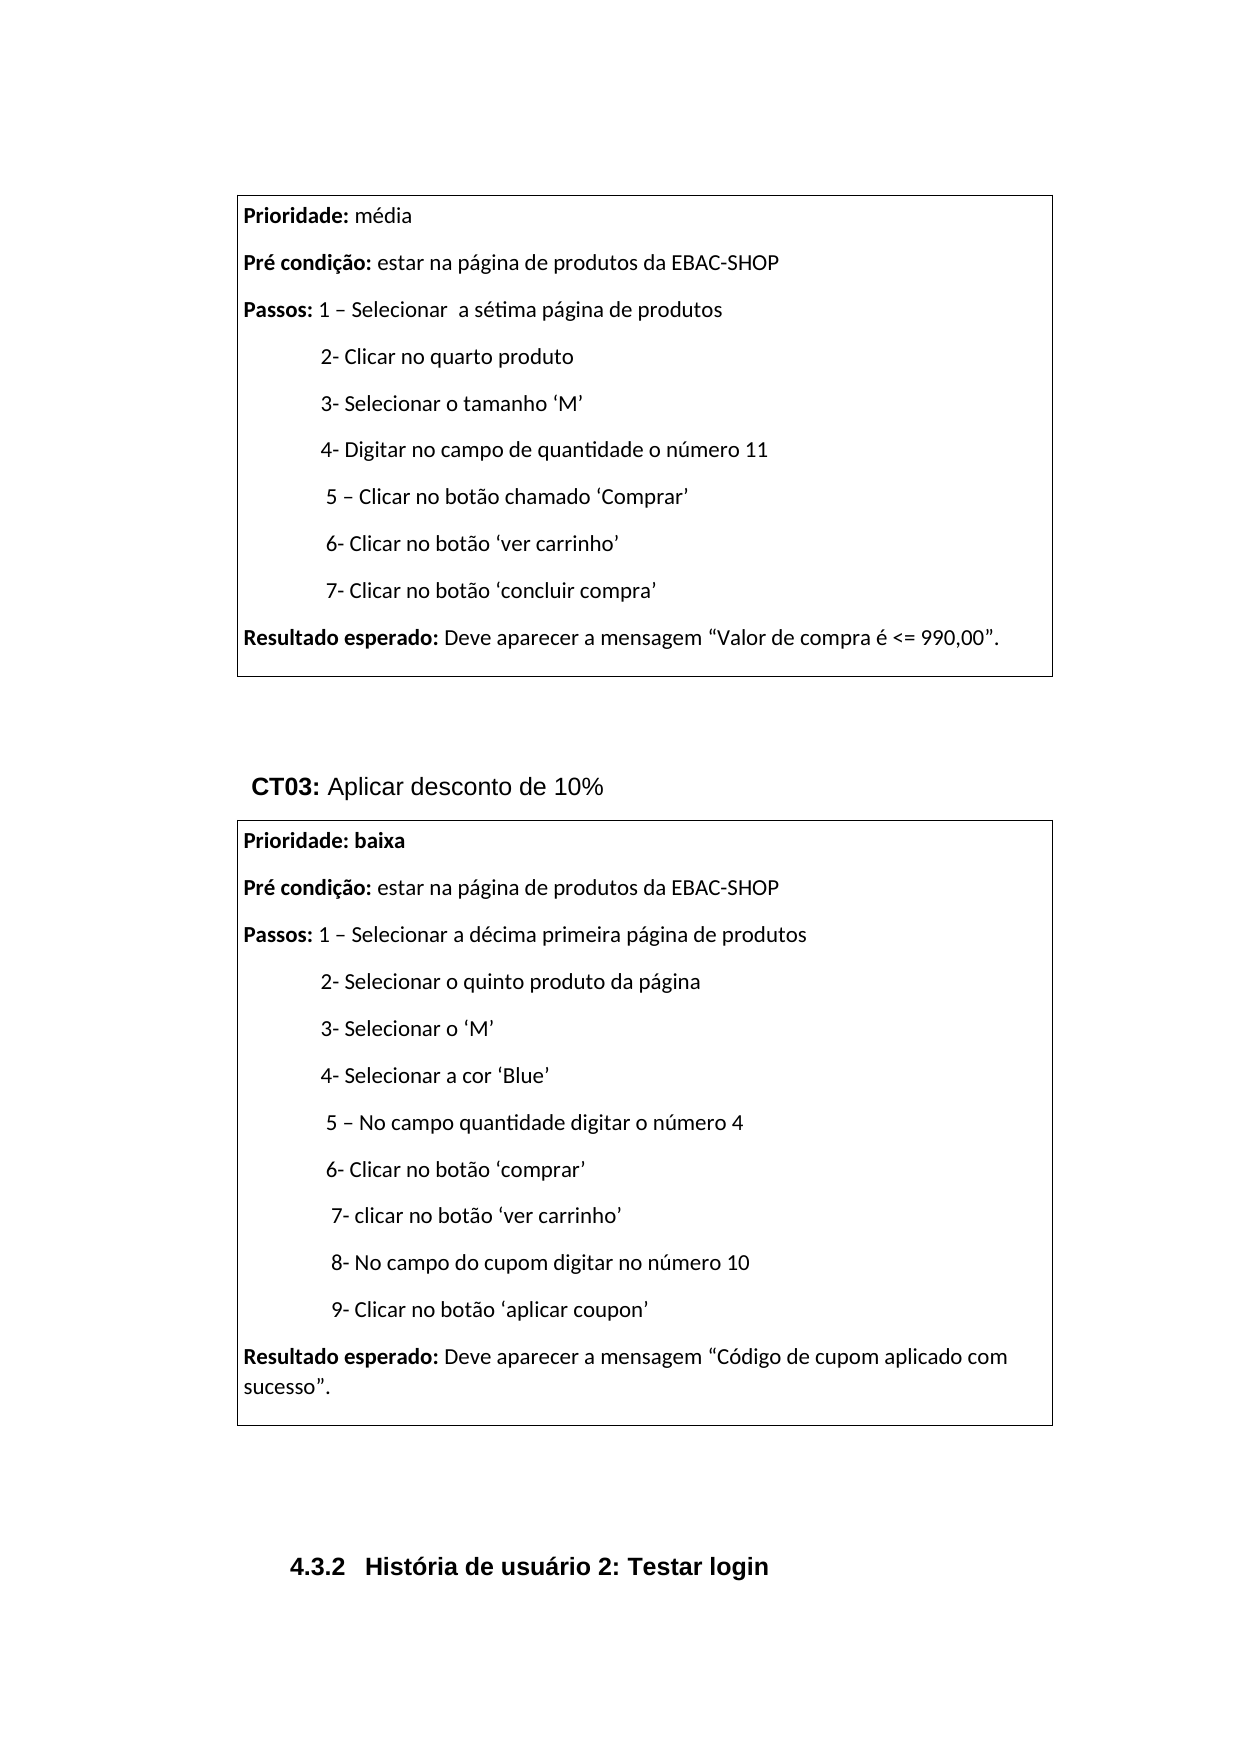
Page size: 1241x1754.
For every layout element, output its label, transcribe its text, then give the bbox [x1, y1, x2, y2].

table_header Prioridade: baixa Pré condição: estar na página de produtos da EBAC-SHOP Passos: 1 – Selecionar a décima primeira página de produtos 2- Selecionar o quinto produto da página 3- Selecionar o ‘M’ 4- Selecionar a cor ‘Blue’ 5 – No campo quantidade digitar o número 4 6- Clicar no botão ‘comprar’ 7- clicar no botão ‘ver carrinho’ 8- No campo do cupom digitar no número 10 9- Clicar no botão ‘aplicar coupon’ Resultado esperado: Deve aparecer a mensagem “Código de cupom aplicado com sucesso”. [238, 821, 1052, 1425]
text CT03: Aplicar desconto de 10% [251, 772, 1063, 801]
subtitle História de usuário 2: Testar login [290, 1552, 1063, 1581]
table_header Prioridade: média Pré condição: estar na página de produtos da EBAC-SHOP Passos: 1 – Selecionar a sétima página de produtos 2- Clicar no quarto produto 3- Selecionar o tamanho ‘M’ 4- Digitar no campo de quantidade o número 11 5 – Clicar no botão chamado ‘Comprar’ 6- Clicar no botão ‘ver carrinho’ 7- Clicar no botão ‘concluir compra’ Resultado esperado: Deve aparecer a mensagem “Valor de compra é <= 990,00”. [238, 196, 1052, 676]
